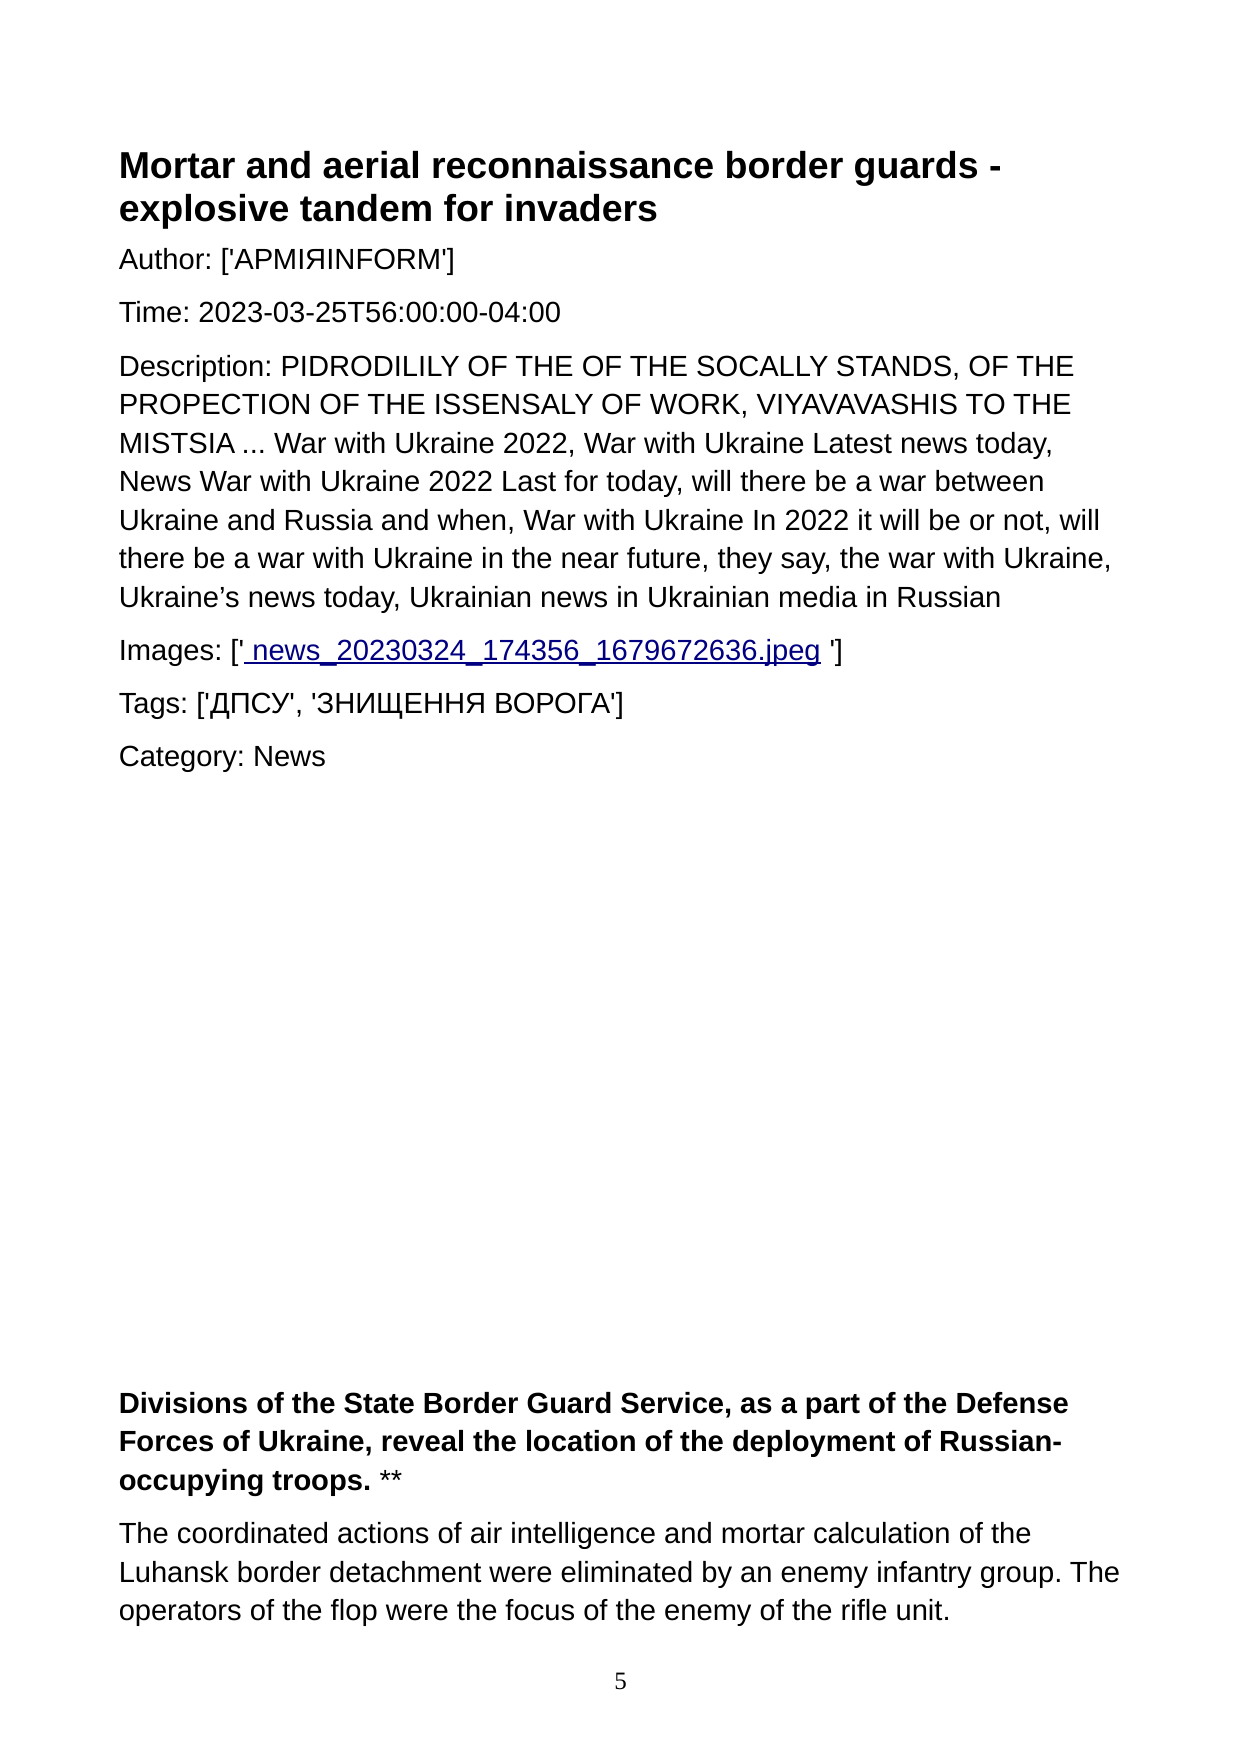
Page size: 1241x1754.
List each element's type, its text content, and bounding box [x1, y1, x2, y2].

text Category: News [118, 739, 1122, 773]
text Images: [' news_20230324_174356_1679672636.jpeg '] [118, 633, 1122, 666]
subtitle Mortar and aerial reconnaissance border guards - explosive tandem for invaders [118, 143, 1122, 230]
text Time: 2023-03-25T56:00:00-04:00 [118, 295, 1122, 329]
text The coordinated actions of air intelligence and mortar calculation of the Luhansk border detachment were eliminated by an enemy infantry group. The operators of the flop were the focus of the enemy of the rifle unit. [118, 1516, 1122, 1627]
text Description: PIDRODILILY OF THE OF THE SOCALLY STANDS, OF THE PROPECTION OF THE ISSENSALY OF WORK, VIYAVAVASHIS TO THE MISTSIA ... War with Ukraine 2022, War with Ukraine Latest news today, News War with Ukraine 2022 Last for today, will there be a war between Ukraine and Russia and when, War with Ukraine In 2022 it will be or not, will there be a war with Ukraine in the near future, they say, the war with Ukraine, Ukraine’s news today, Ukrainian news in Ukrainian media in Russian [118, 348, 1122, 613]
text Tags: ['ДПСУ', 'ЗНИЩЕННЯ ВОРОГА'] [118, 686, 1122, 719]
text Author: ['АРМІЯINFORM'] [118, 242, 1122, 276]
text Divisions of the State Border Guard Service, as a part of the Defense Forces of Ukraine, reveal the location of the deployment of Russian-occupying troops. ** [118, 792, 1122, 1497]
